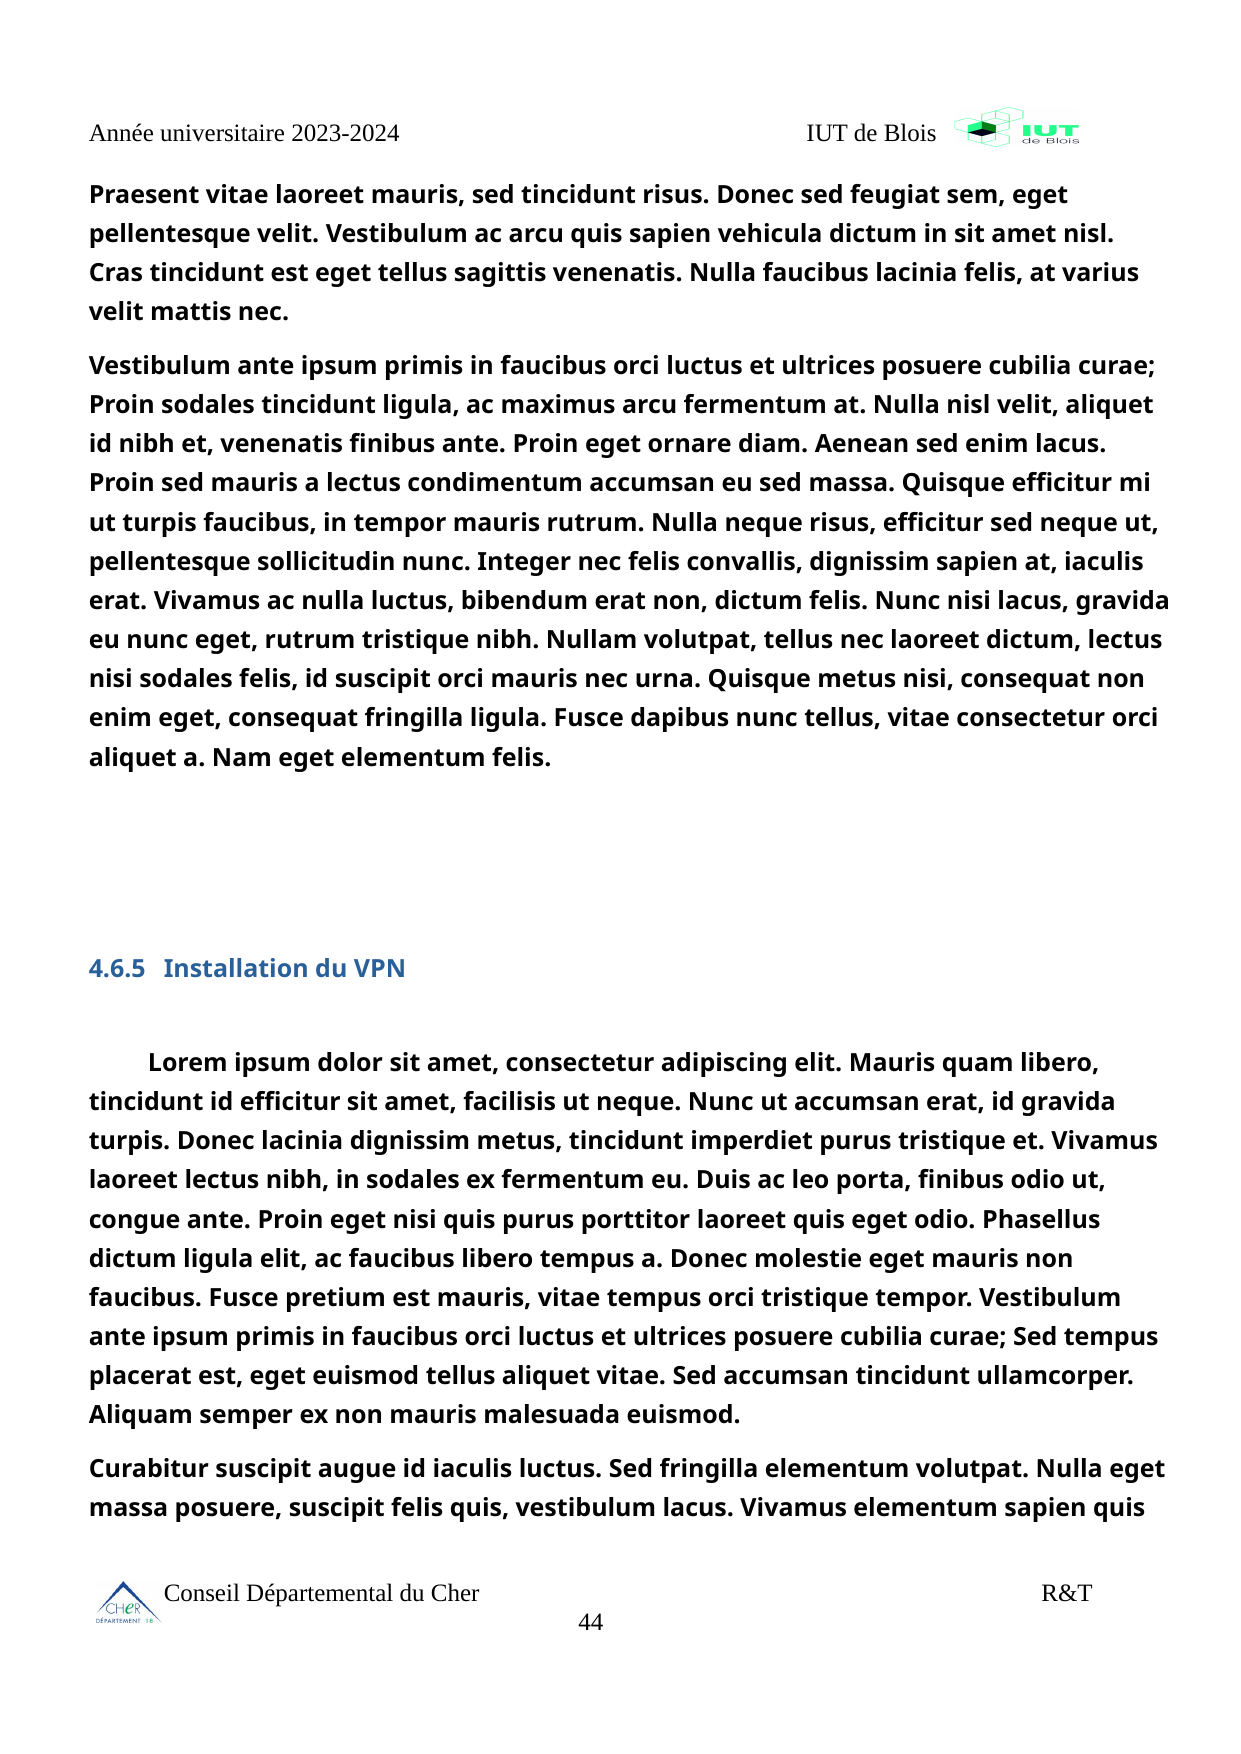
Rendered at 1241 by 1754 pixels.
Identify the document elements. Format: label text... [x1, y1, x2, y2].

text Curabitur suscipit augue id iaculis luctus. Sed fringilla elementum volutpat. Nulla eget massa posuere, suscipit felis quis, vestibulum lacus. Vivamus elementum sapien quis [88, 1451, 1175, 1524]
picture [96, 1581, 162, 1623]
text Vestibulum ante ipsum primis in faucibus orci luctus et ultrices posuere cubilia curae; Proin sodales tincidunt ligula, ac maximus arcu fermentum at. Nulla nisl velit, aliquet id nibh et, venenatis finibus ante. Proin eget ornare diam. Aenean sed enim lacus. Proin sed mauris a lectus condimentum accumsan eu sed massa. Quisque efficitur mi ut turpis faucibus, in tempor mauris rutrum. Nulla neque risus, efficitur sed neque ut, pellentesque sollicitudin nunc. Integer nec felis convallis, dignissim sapien at, iaculis erat. Vivamus ac nulla luctus, bibendum erat non, dictum felis. Nunc nisi lacus, gravida eu nunc eget, rutrum tristique nibh. Nullam volutpat, tellus nec laoreet dictum, lectus nisi sodales felis, id suscipit orci mauris nec urna. Quisque metus nisi, consequat non enim eget, consequat fringilla ligula. Fusce dapibus nunc tellus, vitae consectetur orci aliquet a. Nam eget elementum felis. [88, 348, 1175, 773]
picture [954, 107, 1079, 147]
subtitle Installation du VPN [88, 950, 1175, 984]
text Lorem ipsum dolor sit amet, consectetur adipiscing elit. Mauris quam libero, tincidunt id efficitur sit amet, facilisis ut neque. Nunc ut accumsan erat, id gravida turpis. Donec lacinia dignissim metus, tincidunt imperdiet purus tristique et. Vivamus laoreet lectus nibh, in sodales ex fermentum eu. Duis ac leo porta, finibus odio ut, congue ante. Proin eget nisi quis purus porttitor laoreet quis eget odio. Phasellus dictum ligula elit, ac faucibus libero tempus a. Donec molestie eget mauris non faucibus. Fusce pretium est mauris, vitae tempus orci tristique tempor. Vestibulum ante ipsum primis in faucibus orci luctus et ultrices posuere cubilia curae; Sed tempus placerat est, eget euismod tellus aliquet vitae. Sed accumsan tincidunt ullamcorper. Aliquam semper ex non mauris malesuada euismod. [88, 1044, 1175, 1431]
text Praesent vitae laoreet mauris, sed tincidunt risus. Donec sed feugiat sem, eget pellentesque velit. Vestibulum ac arcu quis sapien vehicula dictum in sit amet nisl. Cras tincidunt est eget tellus sagittis venenatis. Nulla faucibus lacinia felis, at varius velit mattis nec. [88, 176, 1175, 328]
